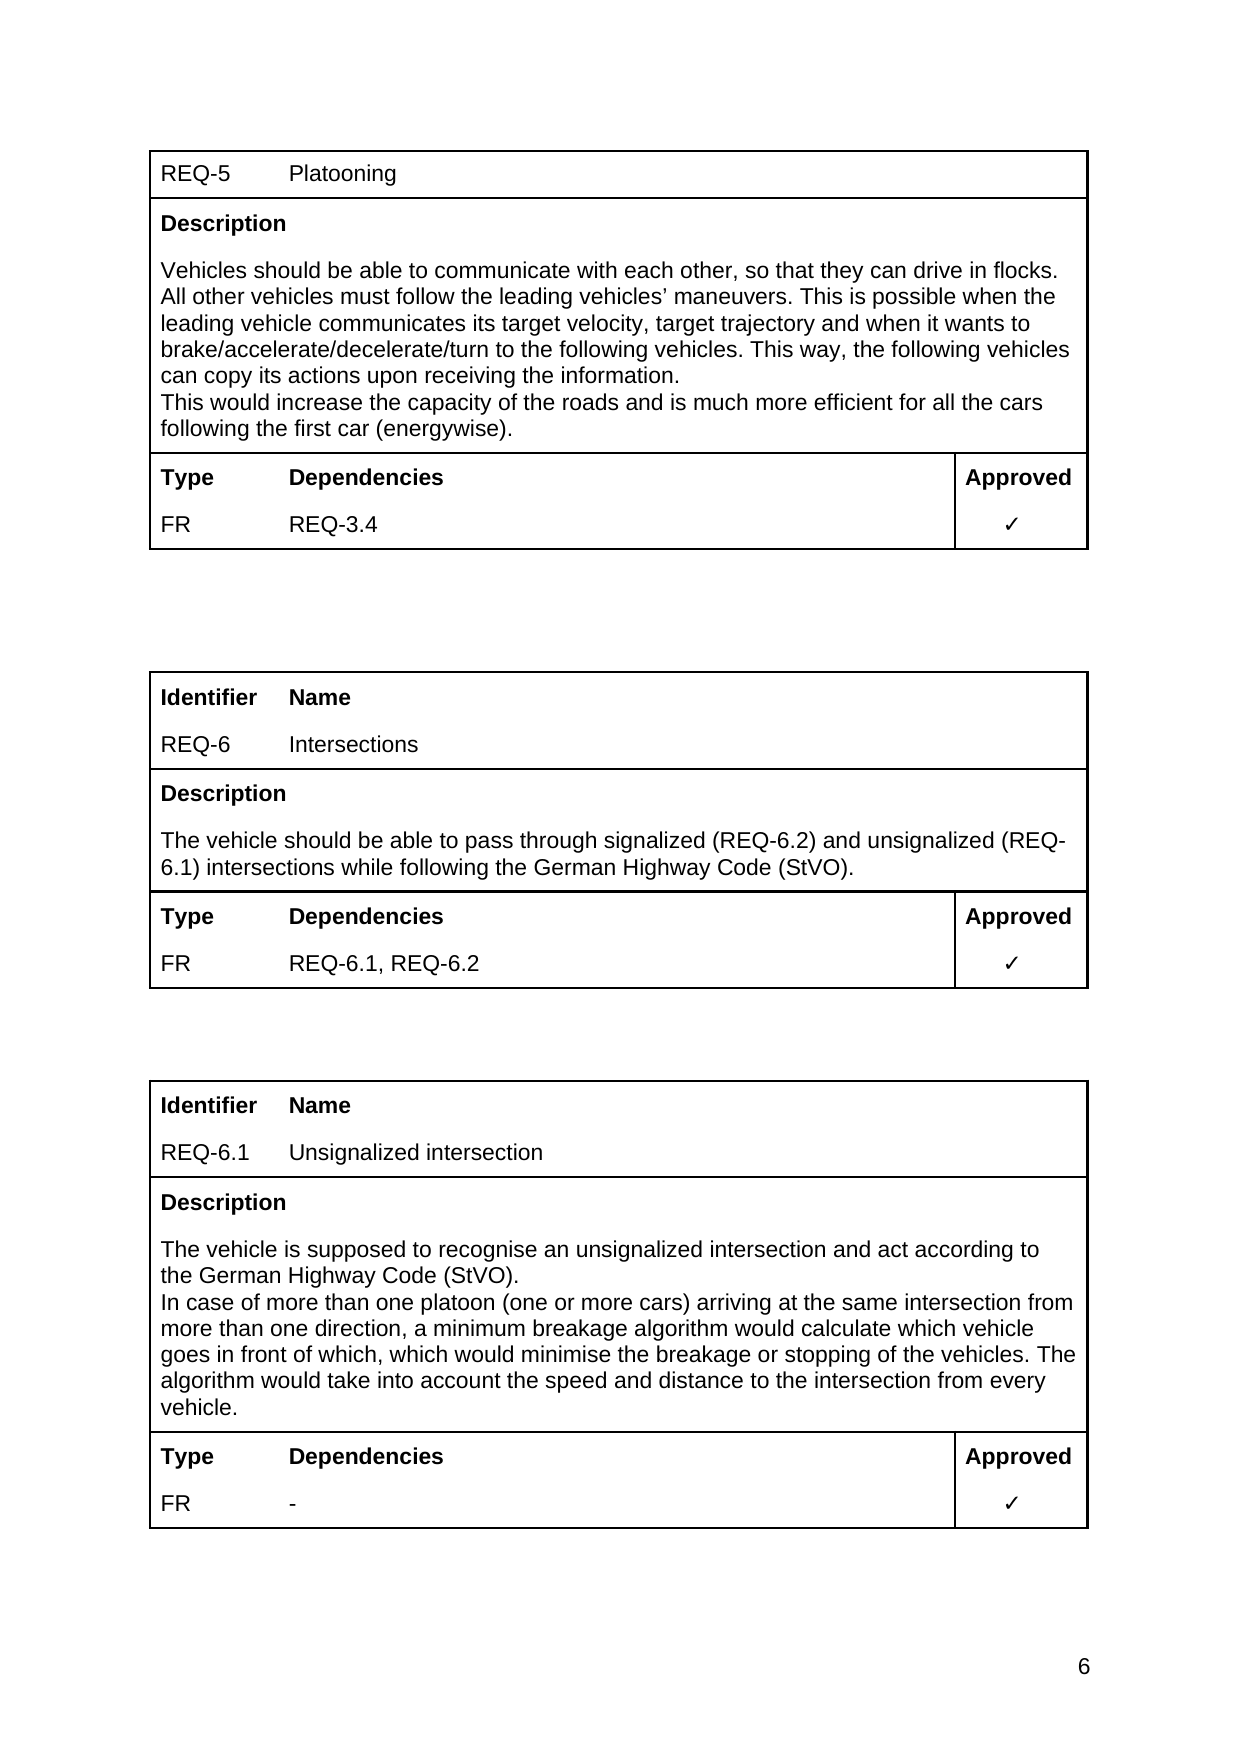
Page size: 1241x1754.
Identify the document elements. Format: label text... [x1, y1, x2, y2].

table_cell REQ-6 [151, 720, 278, 768]
table_cell FR [151, 501, 278, 548]
table_cell Description [151, 770, 1086, 817]
table_cell FR [151, 1480, 278, 1527]
table_cell Intersections [278, 720, 1086, 768]
table_cell - [278, 1480, 954, 1527]
table_cell REQ-6.1, REQ-6.2 [278, 940, 954, 987]
table_cell [956, 1480, 1086, 1527]
table_cell Dependencies [278, 1433, 954, 1480]
table_cell Type [151, 1433, 278, 1480]
table_cell Approved [956, 1433, 1086, 1480]
table_cell FR [151, 940, 278, 987]
table_header Name [278, 1082, 1086, 1129]
table_cell Dependencies [278, 893, 954, 940]
table_cell REQ-5 [151, 152, 278, 197]
table_cell Dependencies [278, 454, 954, 501]
table_cell Unsignalized intersection [278, 1129, 1086, 1176]
table_cell Approved [956, 454, 1086, 501]
table_header Identifier [151, 1082, 278, 1129]
table_cell Description [151, 1178, 1086, 1225]
table_cell Approved [956, 893, 1086, 940]
table_cell [956, 940, 1086, 987]
table_cell The vehicle is supposed to recognise an unsignalized intersection and act according to the German Highway Code (StVO). In case of more than one platoon (one or more cars) arriving at the same intersection from more than one direction, a minimum breakage algorithm would calculate which vehicle goes in front of which, which would minimise the breakage or stopping of the vehicles. The algorithm would take into account the speed and distance to the intersection from every vehicle. [151, 1225, 1086, 1431]
table_cell Type [151, 893, 278, 940]
table_cell The vehicle should be able to pass through signalized (REQ-6.2) and unsignalized (REQ-6.1) intersections while following the German Highway Code (StVO). [151, 817, 1086, 890]
table_cell Type [151, 454, 278, 501]
table_cell Platooning [278, 152, 1086, 197]
table_header Identifier [151, 673, 278, 720]
table_cell REQ-6.1 [151, 1129, 278, 1176]
table_cell REQ-3.4 [278, 501, 954, 548]
table_header Name [278, 673, 1086, 720]
table_cell [956, 501, 1086, 548]
table_cell Vehicles should be able to communicate with each other, so that they can drive in flocks. All other vehicles must follow the leading vehicles’ maneuvers. This is possible when the leading vehicle communicates its target velocity, target trajectory and when it wants to brake/accelerate/decelerate/turn to the following vehicles. This way, the following vehicles can copy its actions upon receiving the information. This would increase the capacity of the roads and is much more efficient for all the cars following the first car (energywise). [151, 246, 1086, 452]
table_cell Description [151, 199, 1086, 246]
